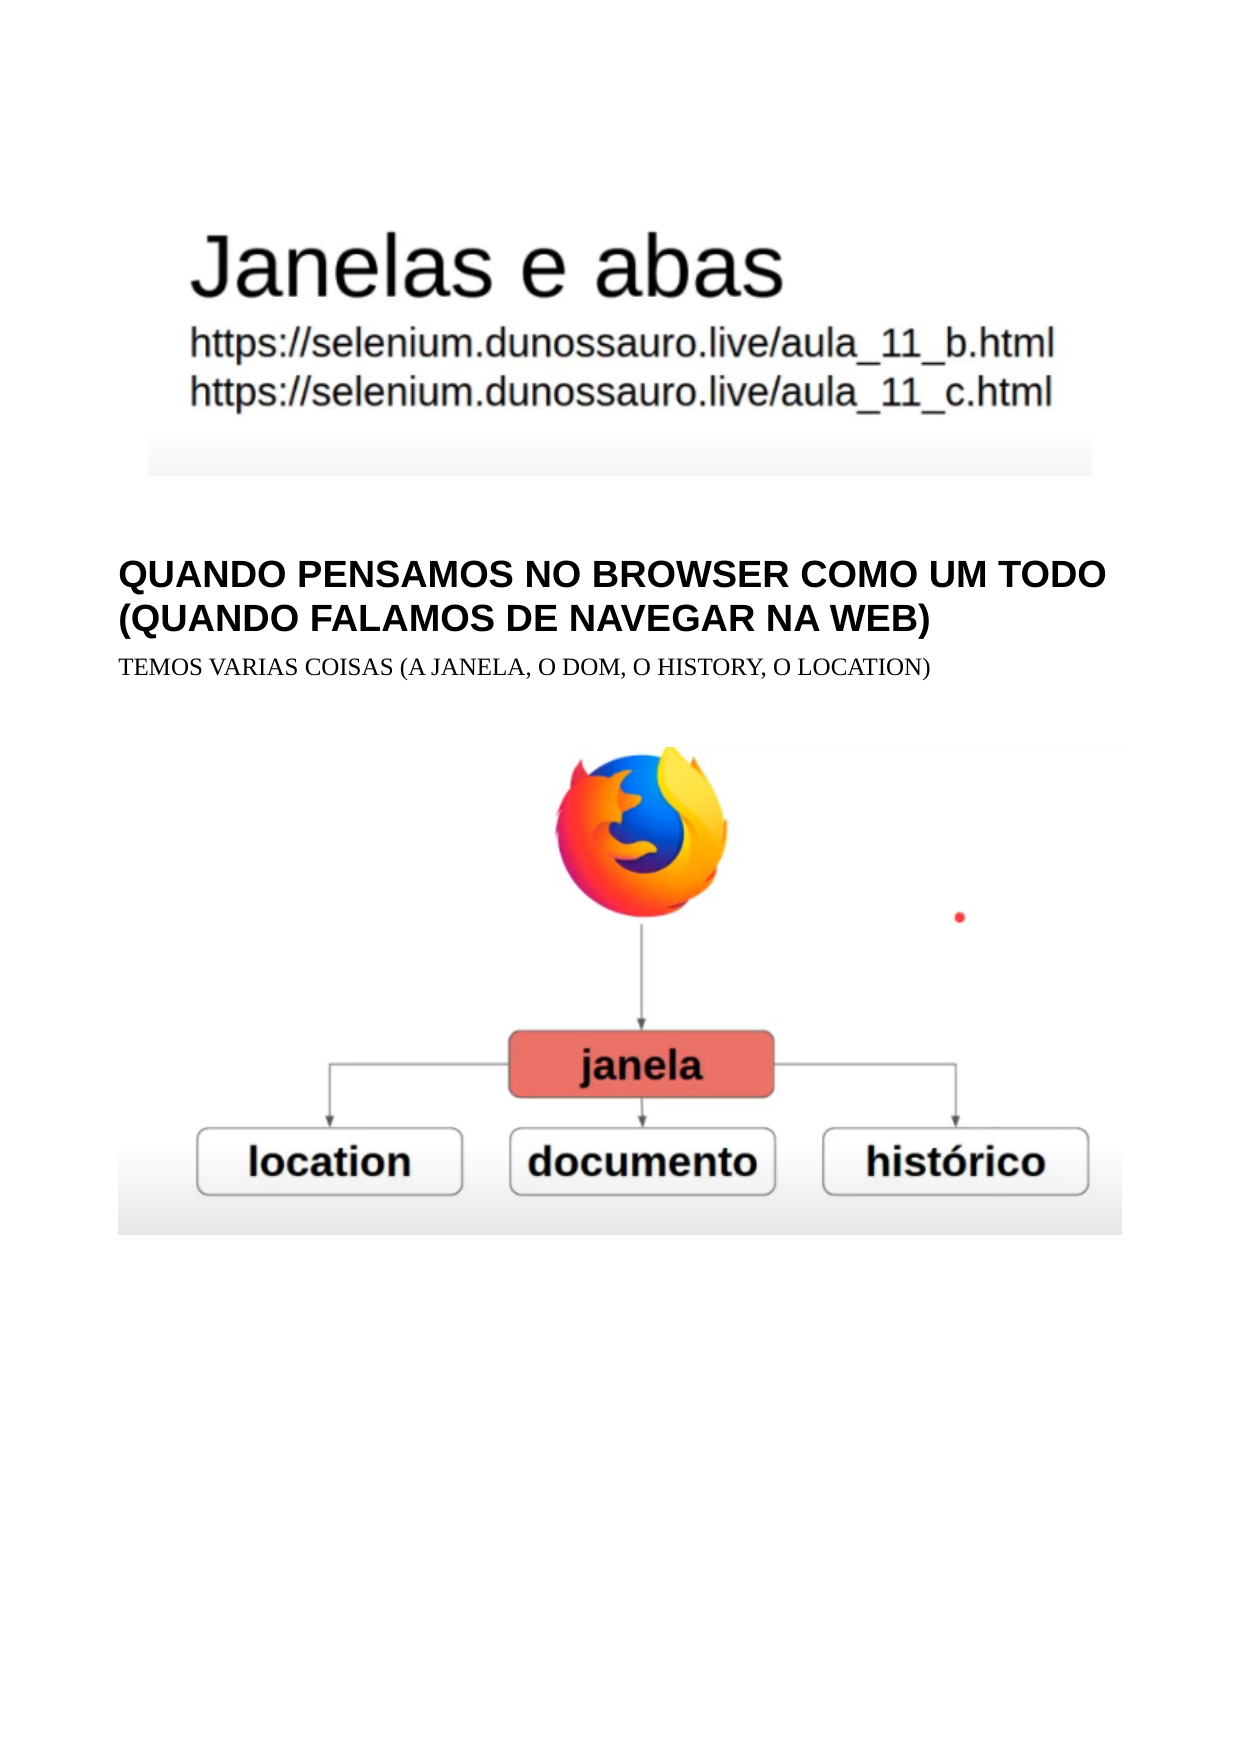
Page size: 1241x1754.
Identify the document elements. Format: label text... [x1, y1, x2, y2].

picture [148, 165, 1092, 476]
text TEMOS VARIAS COISAS (A JANELA, O DOM, O HISTORY, O LOCATION) [118, 652, 1122, 681]
subtitle QUANDO PENSAMOS NO BROWSER COMO UM TODO (QUANDO FALAMOS DE NAVEGAR NA WEB) [118, 552, 1122, 639]
picture [118, 747, 1123, 1235]
